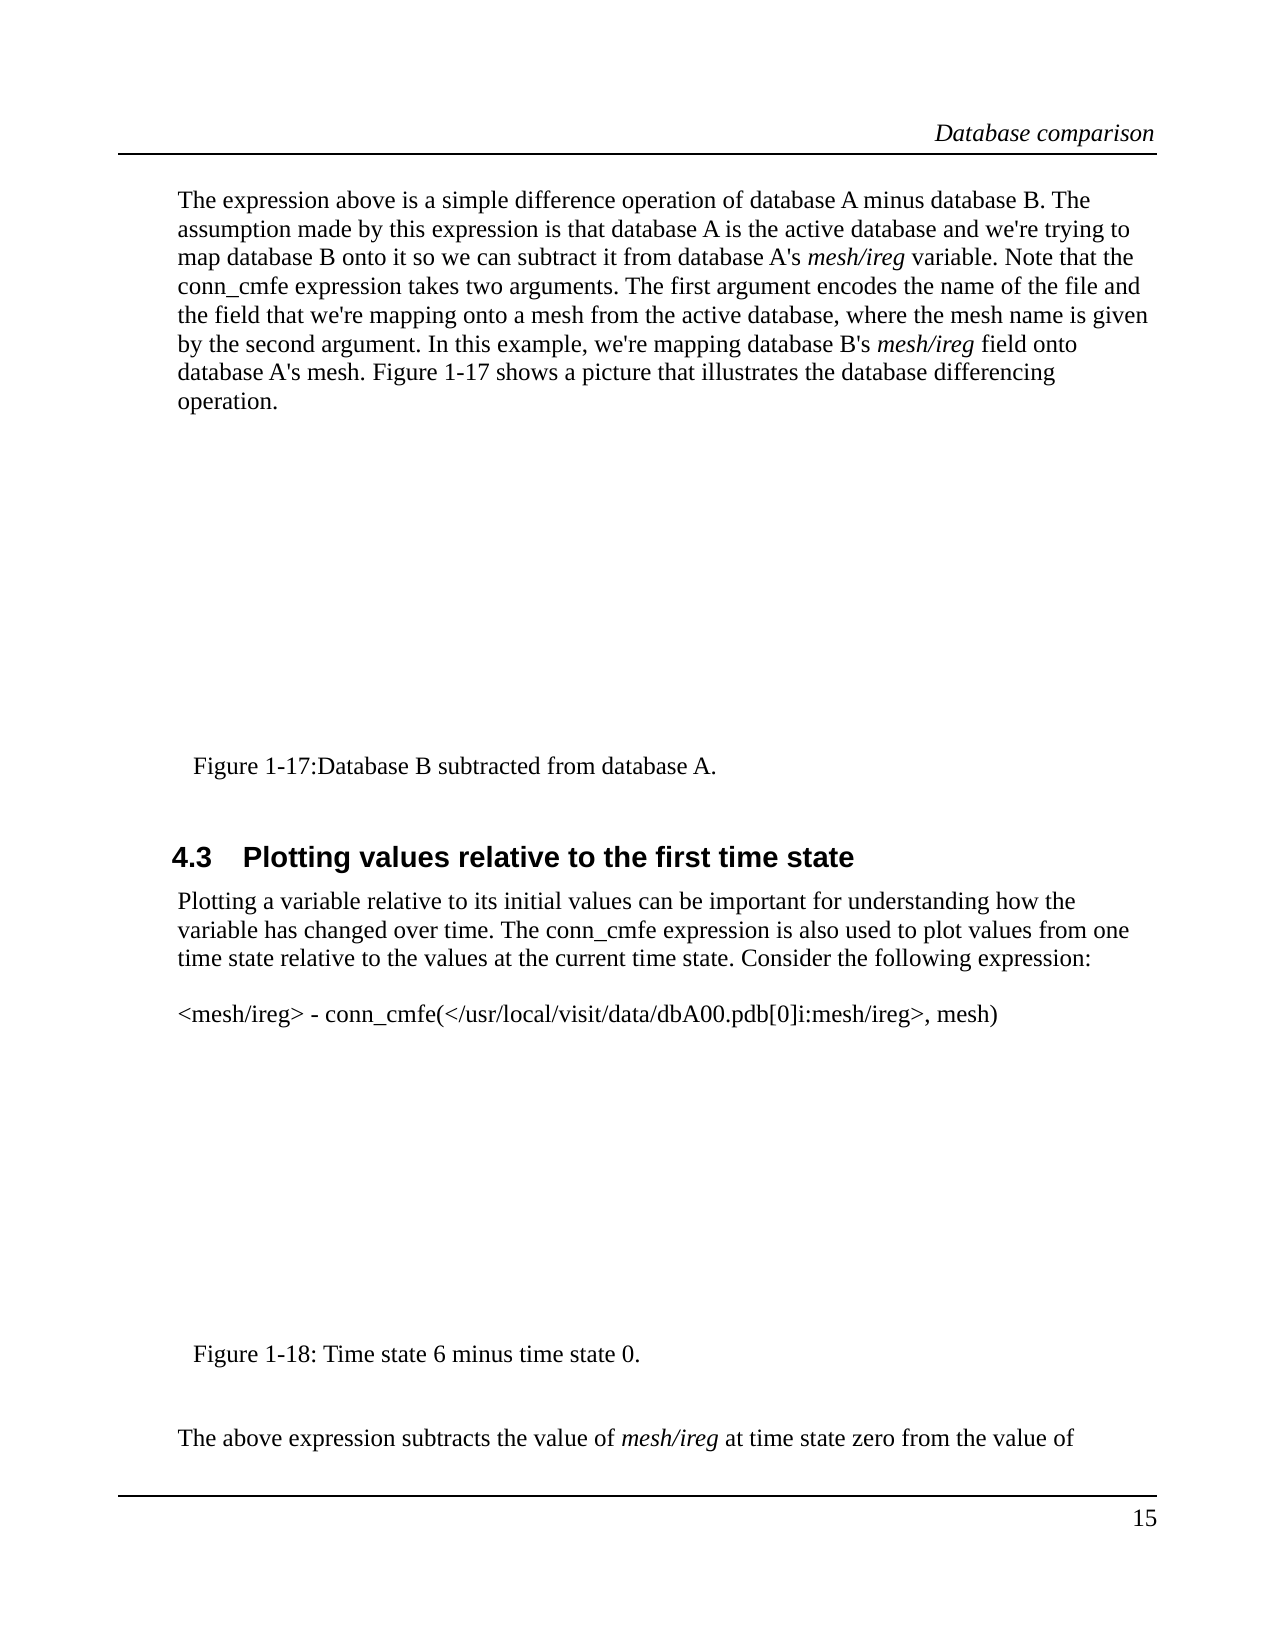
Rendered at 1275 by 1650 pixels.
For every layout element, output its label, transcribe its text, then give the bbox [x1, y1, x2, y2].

text The expression above is a simple difference operation of database A minus database B. The assumption made by this expression is that database A is the active database and we're trying to map database B onto it so we can subtract it from database A's mesh/ireg variable. Note that the conn_cmfe expression takes two arguments. The first argument encodes the name of the file and the field that we're mapping onto a mesh from the active database, where the mesh name is given by the second argument. In this example, we're mapping database B's mesh/ireg field onto database A's mesh. Figure 1-17 shows a picture that illustrates the database differencing operation. [177, 185, 1157, 415]
subtitle Plotting values relative to the first time state [163, 467, 1157, 873]
text <mesh/ireg> - conn_cmfe(</usr/local/visit/data/dbA00.pdb[0]i:mesh/ireg>, mesh) [177, 999, 1157, 1028]
text Plotting a variable relative to its initial values can be important for understanding how the variable has changed over time. The conn_cmfe expression is also used to plot values from one time state relative to the values at the current time state. Consider the following expression: [177, 886, 1157, 972]
text Figure 1-18: Time state 6 minus time state 0. [193, 1067, 1082, 1368]
text The above expression subtracts the value of mesh/ireg at time state zero from the value of [177, 1055, 1157, 1452]
text Figure 1-17:Database B subtracted from database A. [193, 479, 1082, 780]
